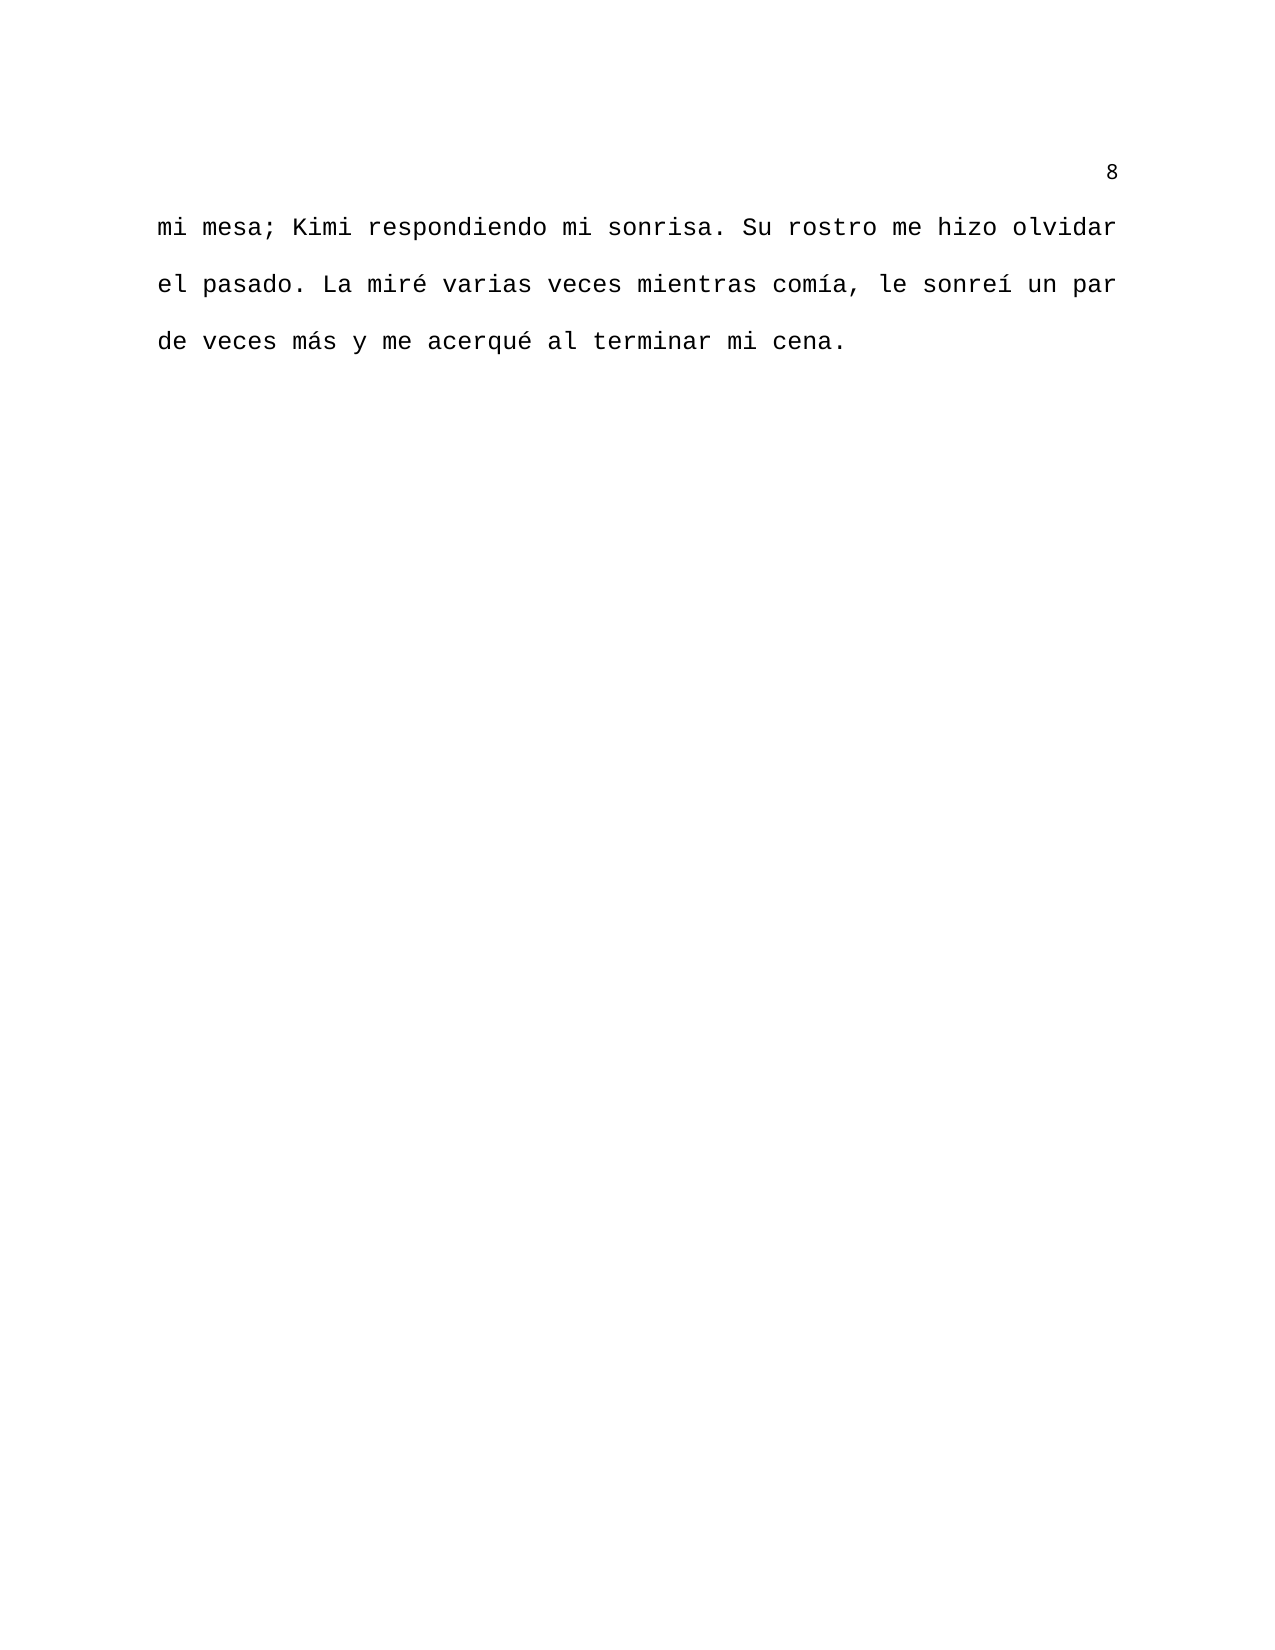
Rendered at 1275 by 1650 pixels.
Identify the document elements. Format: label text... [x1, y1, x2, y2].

text mi mesa; Kimi respondiendo mi sonrisa. Su rostro me hizo olvidar el pasado. La miré varias veces mientras comía, le sonreí un par de veces más y me acerqué al terminar mi cena. [157, 215, 1118, 357]
